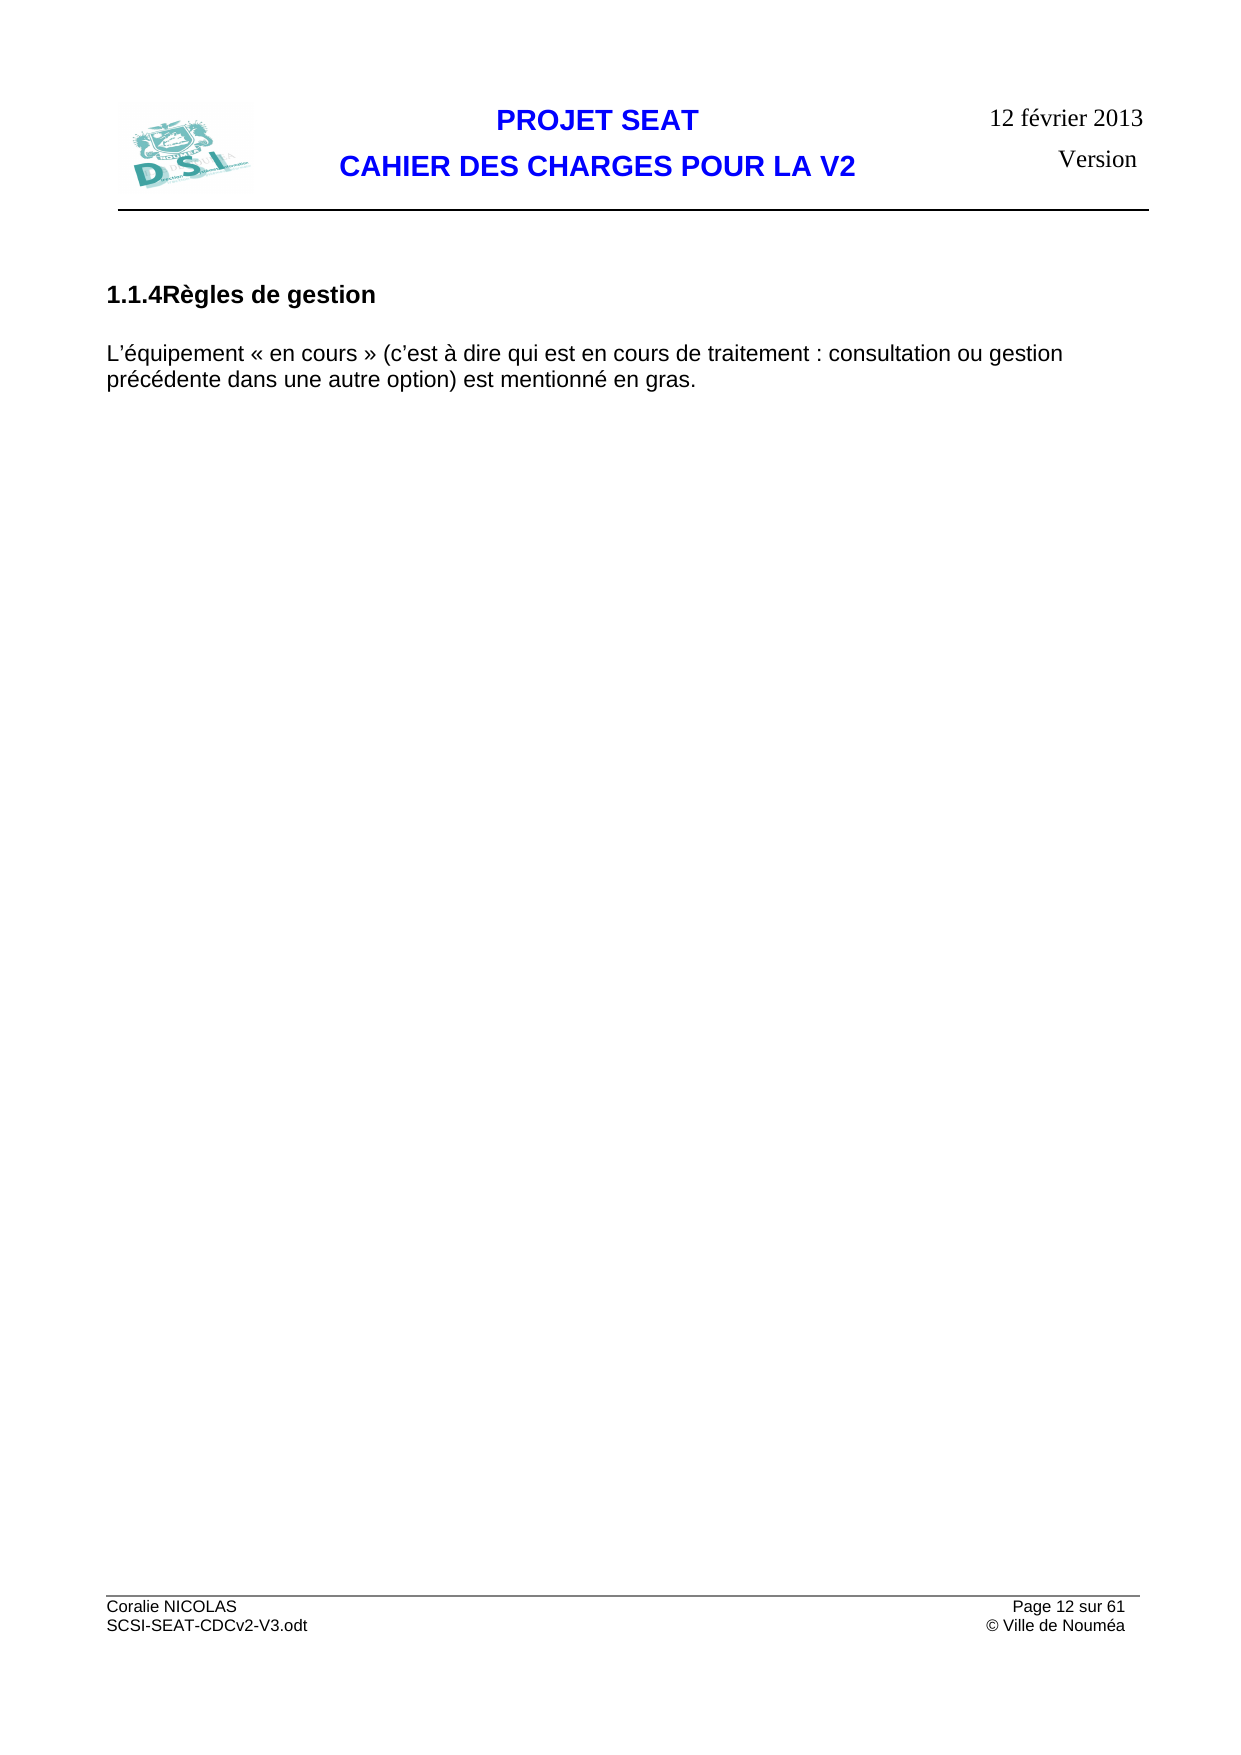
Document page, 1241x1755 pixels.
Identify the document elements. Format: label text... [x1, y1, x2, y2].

text L’équipement « en cours » (c’est à dire qui est en cours de traitement : consultation ou gestion précédente dans une autre option) est mentionné en gras. [106, 340, 1140, 393]
subtitle Règles de gestion [106, 280, 1140, 309]
